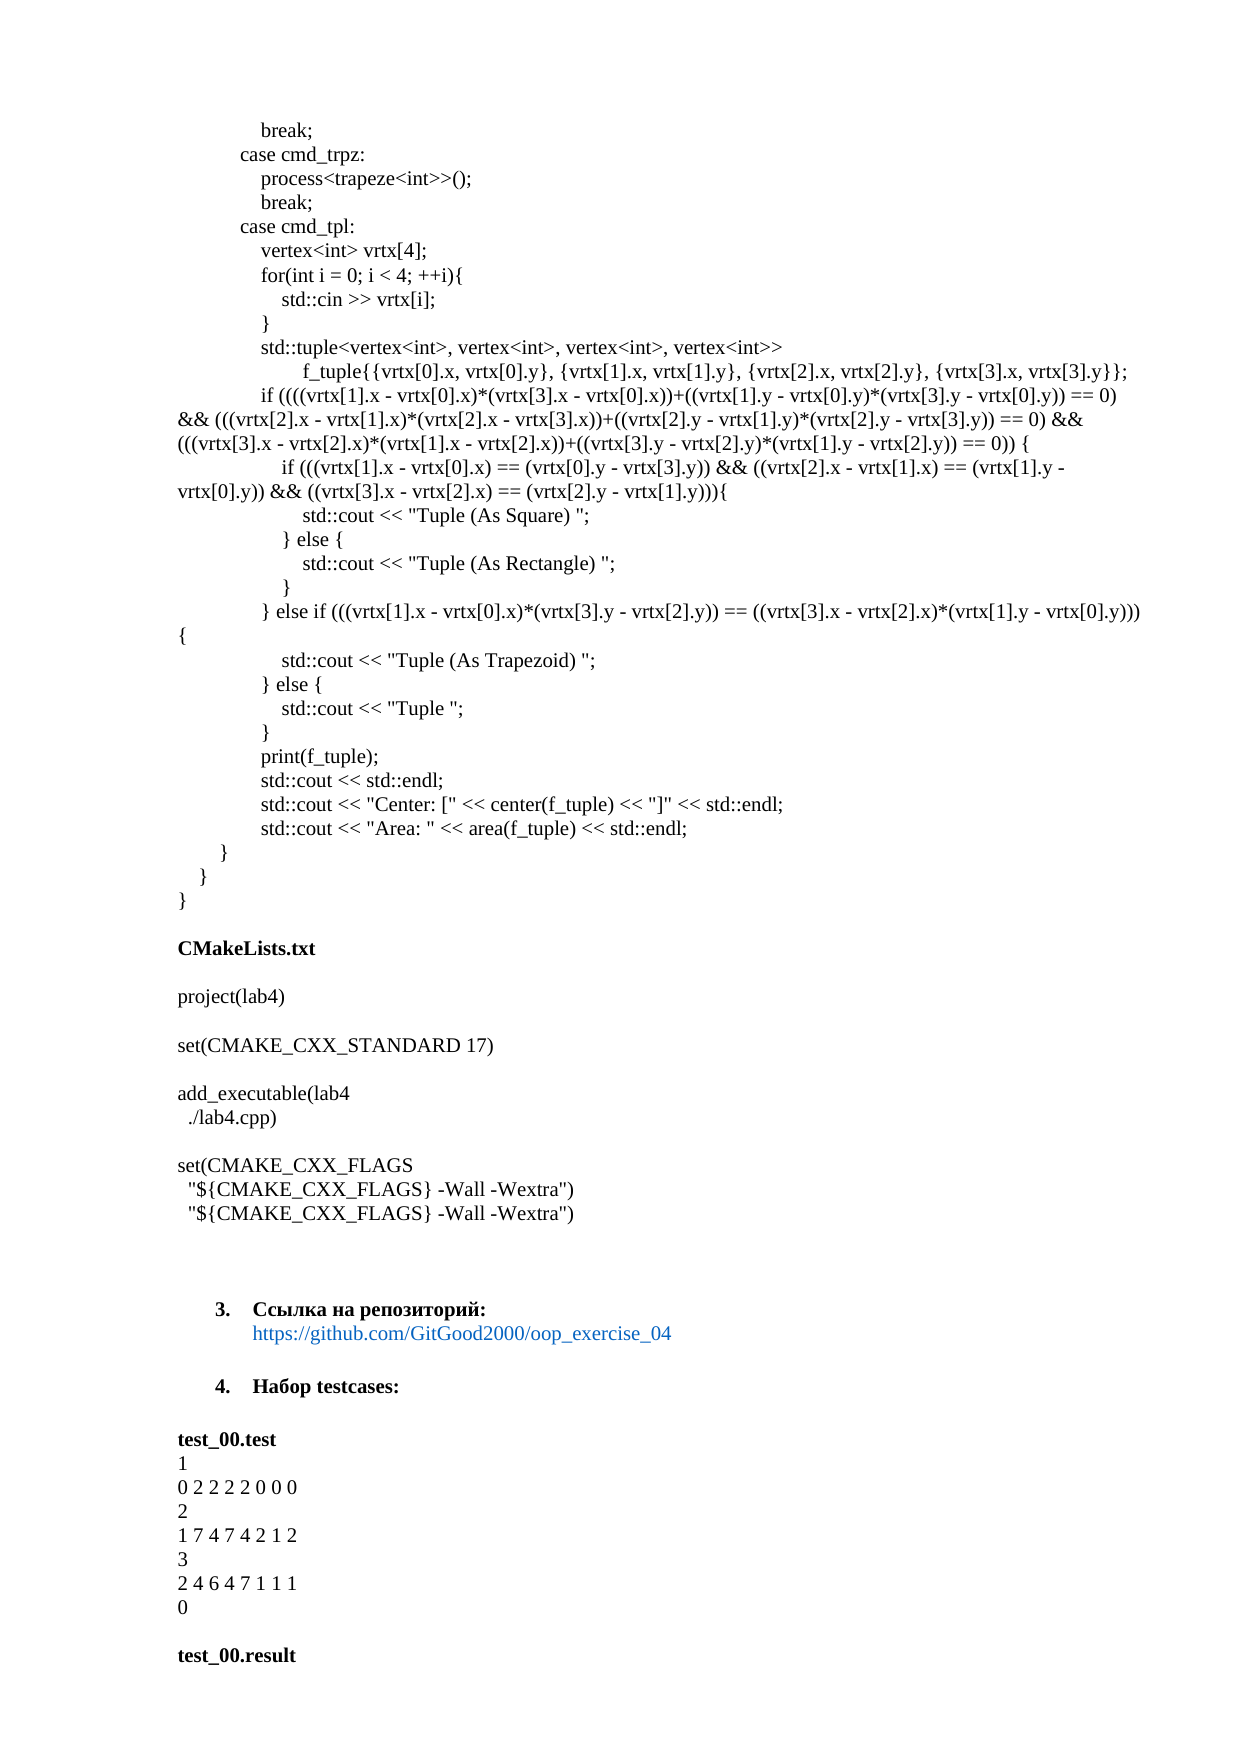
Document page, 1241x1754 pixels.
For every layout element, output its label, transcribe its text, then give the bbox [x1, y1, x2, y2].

text break; case cmd_trpz: process<trapeze<int>>(); break; case cmd_tpl: vertex<int> vrtx[4]; for(int i = 0; i < 4; ++i){ std::cin >> vrtx[i]; } std::tuple<vertex<int>, vertex<int>, vertex<int>, vertex<int>> f_tuple{{vrtx[0].x, vrtx[0].y}, {vrtx[1].x, vrtx[1].y}, {vrtx[2].x, vrtx[2].y}, {vrtx[3].x, vrtx[3].y}}; if ((((vrtx[1].x - vrtx[0].x)*(vrtx[3].x - vrtx[0].x))+((vrtx[1].y - vrtx[0].y)*(vrtx[3].y - vrtx[0].y)) == 0) && (((vrtx[2].x - vrtx[1].x)*(vrtx[2].x - vrtx[3].x))+((vrtx[2].y - vrtx[1].y)*(vrtx[2].y - vrtx[3].y)) == 0) && (((vrtx[3].x - vrtx[2].x)*(vrtx[1].x - vrtx[2].x))+((vrtx[3].y - vrtx[2].y)*(vrtx[1].y - vrtx[2].y)) == 0)) { if (((vrtx[1].x - vrtx[0].x) == (vrtx[0].y - vrtx[3].y)) && ((vrtx[2].x - vrtx[1].x) == (vrtx[1].y - vrtx[0].y)) && ((vrtx[3].x - vrtx[2].x) == (vrtx[2].y - vrtx[1].y))){ std::cout << "Tuple (As Square) "; } else { std::cout << "Tuple (As Rectangle) "; } } else if (((vrtx[1].x - vrtx[0].x)*(vrtx[3].y - vrtx[2].y)) == ((vrtx[3].x - vrtx[2].x)*(vrtx[1].y - vrtx[0].y))) { std::cout << "Tuple (As Trapezoid) "; } else { std::cout << "Tuple "; } print(f_tuple); std::cout << std::endl; std::cout << "Center: [" << center(f_tuple) << "]" << std::endl; std::cout << "Area: " << area(f_tuple) << std::endl; } } } [177, 118, 1152, 936]
text ./lab4.cpp) [177, 1105, 1152, 1129]
text project(lab4) [177, 984, 1152, 1008]
text 3 [177, 1547, 1152, 1571]
text 0 2 2 2 2 0 0 0 [177, 1475, 1152, 1499]
text "${CMAKE_CXX_FLAGS} -Wall -Wextra") [177, 1177, 1152, 1201]
text add_executable(lab4 [177, 1081, 1152, 1105]
text 1 [177, 1451, 1152, 1475]
text https://github.com/GitGood2000/oop_exercise_04 [252, 1321, 1152, 1374]
text 1 7 4 7 4 2 1 2 [177, 1523, 1152, 1547]
text 2 4 6 4 7 1 1 1 [177, 1571, 1152, 1595]
text CMakeLists.txt [177, 936, 1152, 984]
text 2 [177, 1499, 1152, 1523]
text test_00.result [177, 1643, 1152, 1667]
text set(CMAKE_CXX_FLAGS [177, 1153, 1152, 1177]
text test_00.test [177, 1427, 1152, 1451]
list Ссылка на репозиторий: [215, 1297, 1152, 1321]
text set(CMAKE_CXX_STANDARD 17) [177, 1032, 1152, 1057]
text 0 [177, 1595, 1152, 1619]
text "${CMAKE_CXX_FLAGS} -Wall -Wextra") [177, 1201, 1152, 1225]
list Набор testcases: [215, 1374, 1152, 1398]
